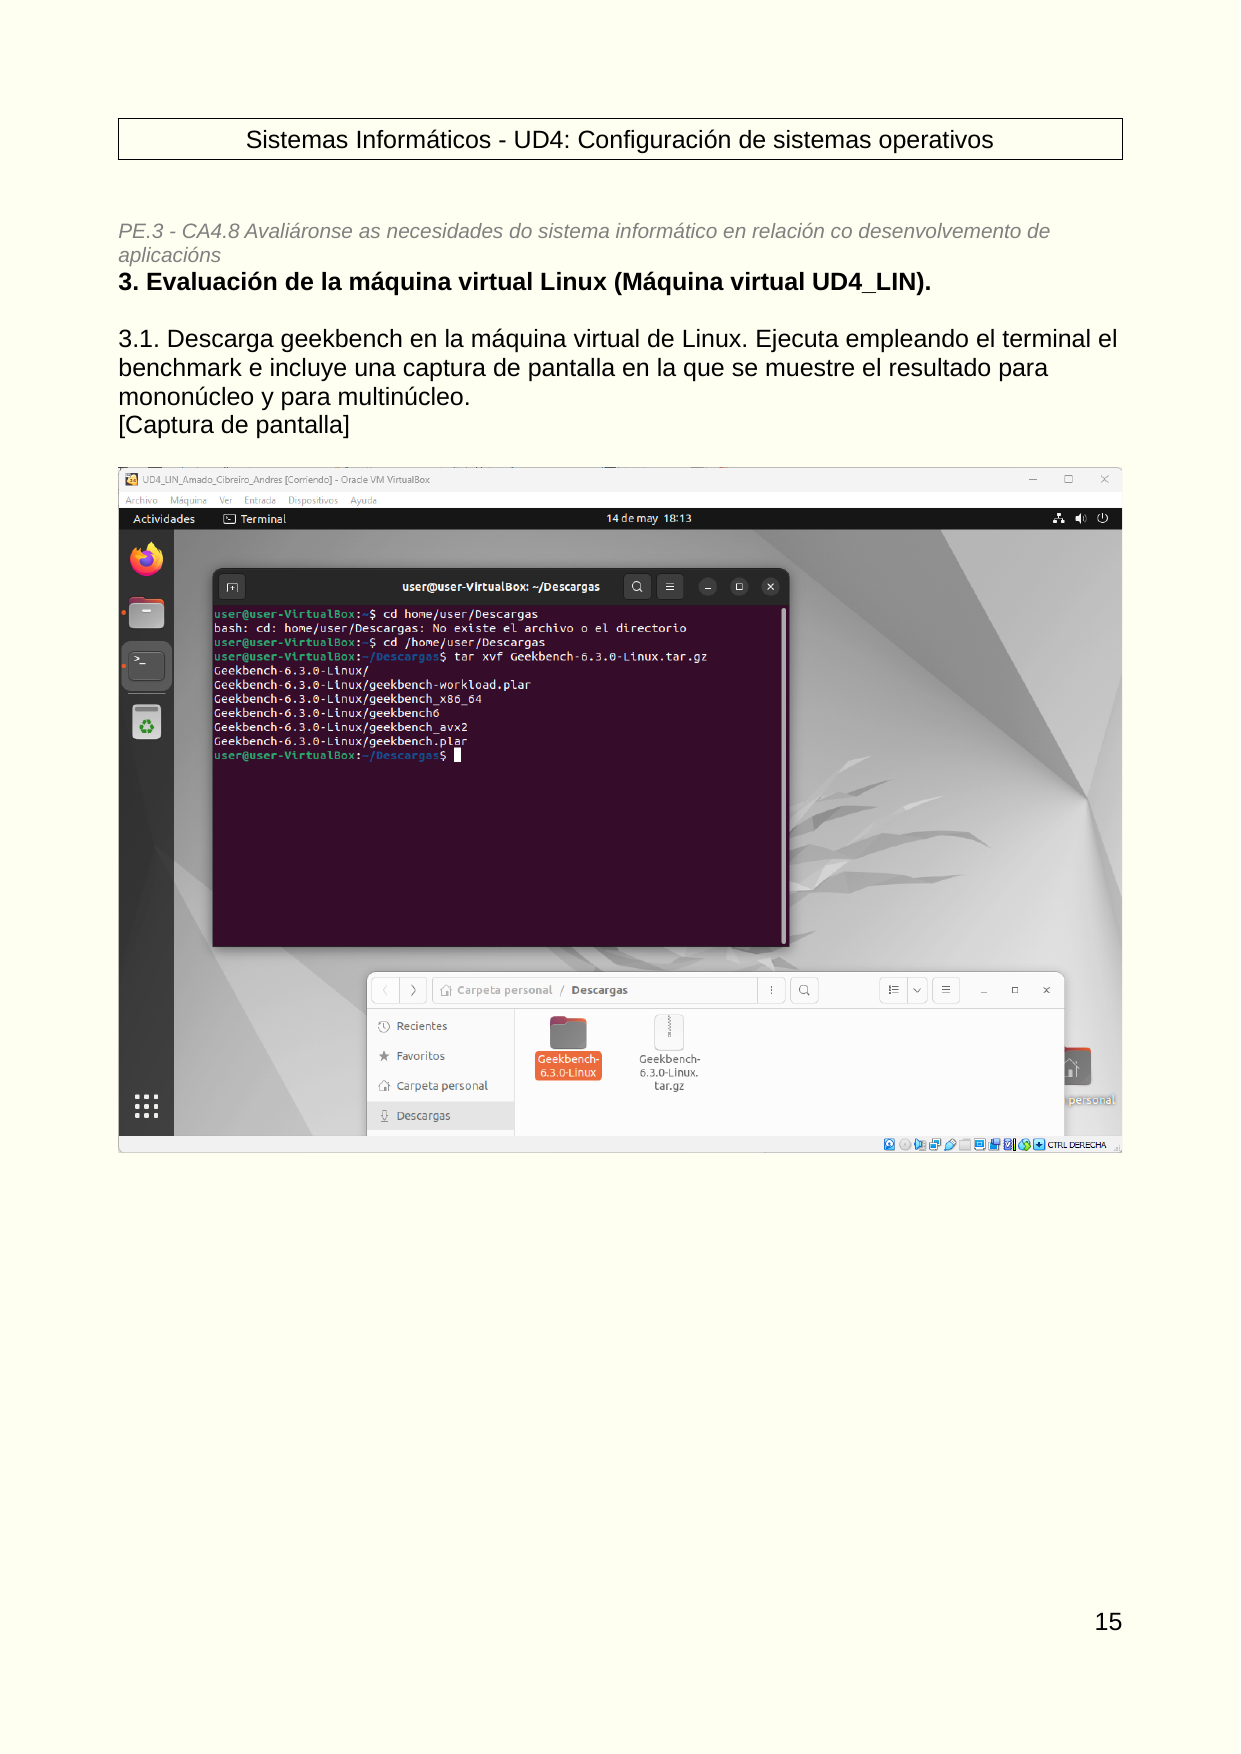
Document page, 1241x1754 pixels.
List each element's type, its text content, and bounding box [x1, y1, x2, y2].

text PE.3 - CA4.8 Avaliáronse as necesidades do sistema informático en relación co desenvolvemento de aplicacións [118, 219, 1122, 267]
text 3. Evaluación de la máquina virtual Linux (Máquina virtual UD4_LIN). [118, 267, 1122, 295]
picture [118, 467, 1123, 1153]
text 3.1. Descarga geekbench en la máquina virtual de Linux. Ejecuta empleando el terminal el benchmark e incluye una captura de pantalla en la que se muestre el resultado para mononúcleo y para multinúcleo. [118, 324, 1122, 410]
text [Captura de pantalla] [118, 410, 1122, 439]
